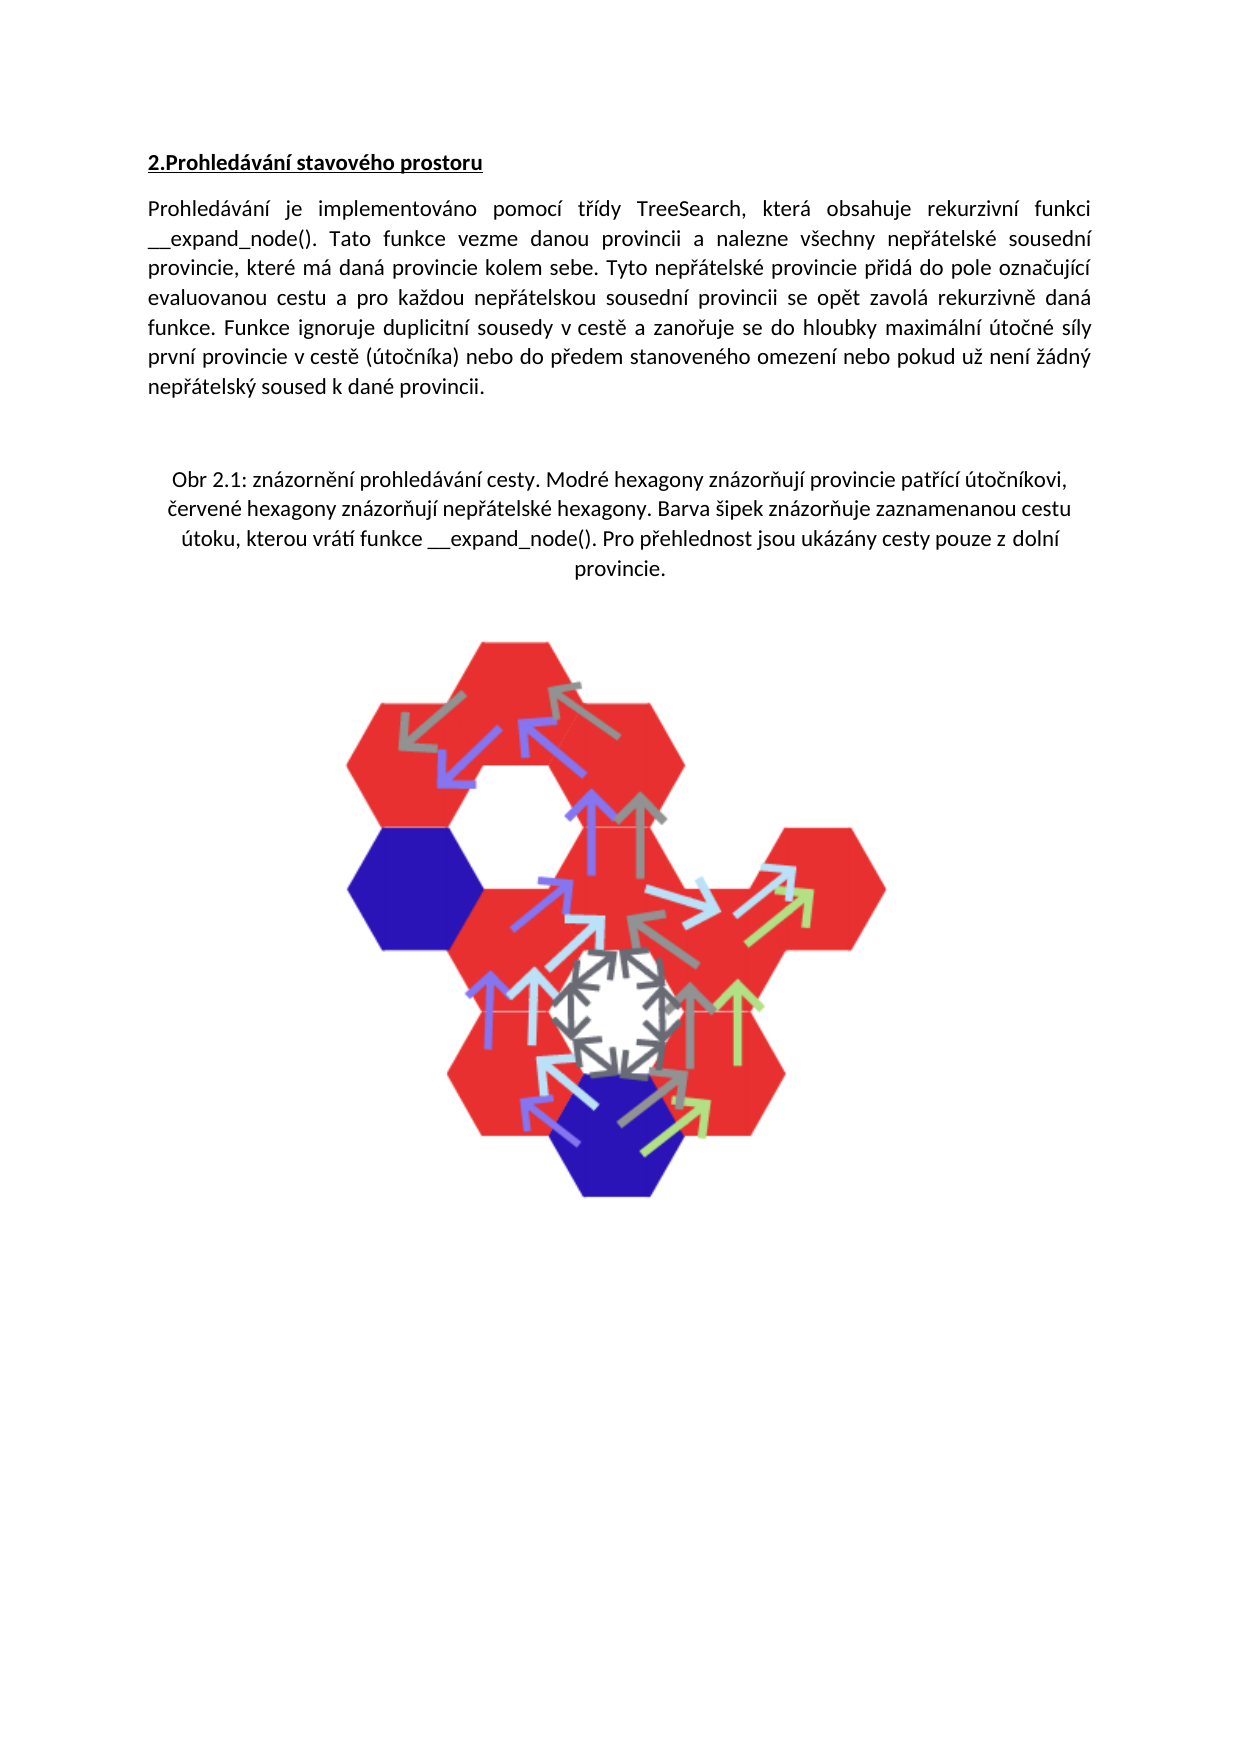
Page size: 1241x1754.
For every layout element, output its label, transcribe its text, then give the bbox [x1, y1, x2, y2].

text Obr 2.1: znázornění prohledávání cesty. Modré hexagony znázorňují provincie patřící útočníkovi, červené hexagony znázorňují nepřátelské hexagony. Barva šipek znázorňuje zaznamenanou cestu útoku, kterou vrátí funkce __expand_node(). Pro přehlednost jsou ukázány cesty pouze z dolní provincie. [148, 465, 1093, 582]
text Prohledávání je implementováno pomocí třídy TreeSearch, která obsahuje rekurzivní funkci __expand_node(). Tato funkce vezme danou provincii a nalezne všechny nepřátelské sousední provincie, které má daná provincie kolem sebe. Tyto nepřátelské provincie přidá do pole označující evaluovanou cestu a pro každou nepřátelskou sousední provincii se opět zavolá rekurzivně daná funkce. Funkce ignoruje duplicitní sousedy v cestě a zanořuje se do hloubky maximální útočné síly první provincie v cestě (útočníka) nebo do předem stanoveného omezení nebo pokud už není žádný nepřátelský soused k dané provincii. [148, 194, 1093, 400]
text 2.Prohledávání stavového prostoru [148, 148, 1093, 176]
